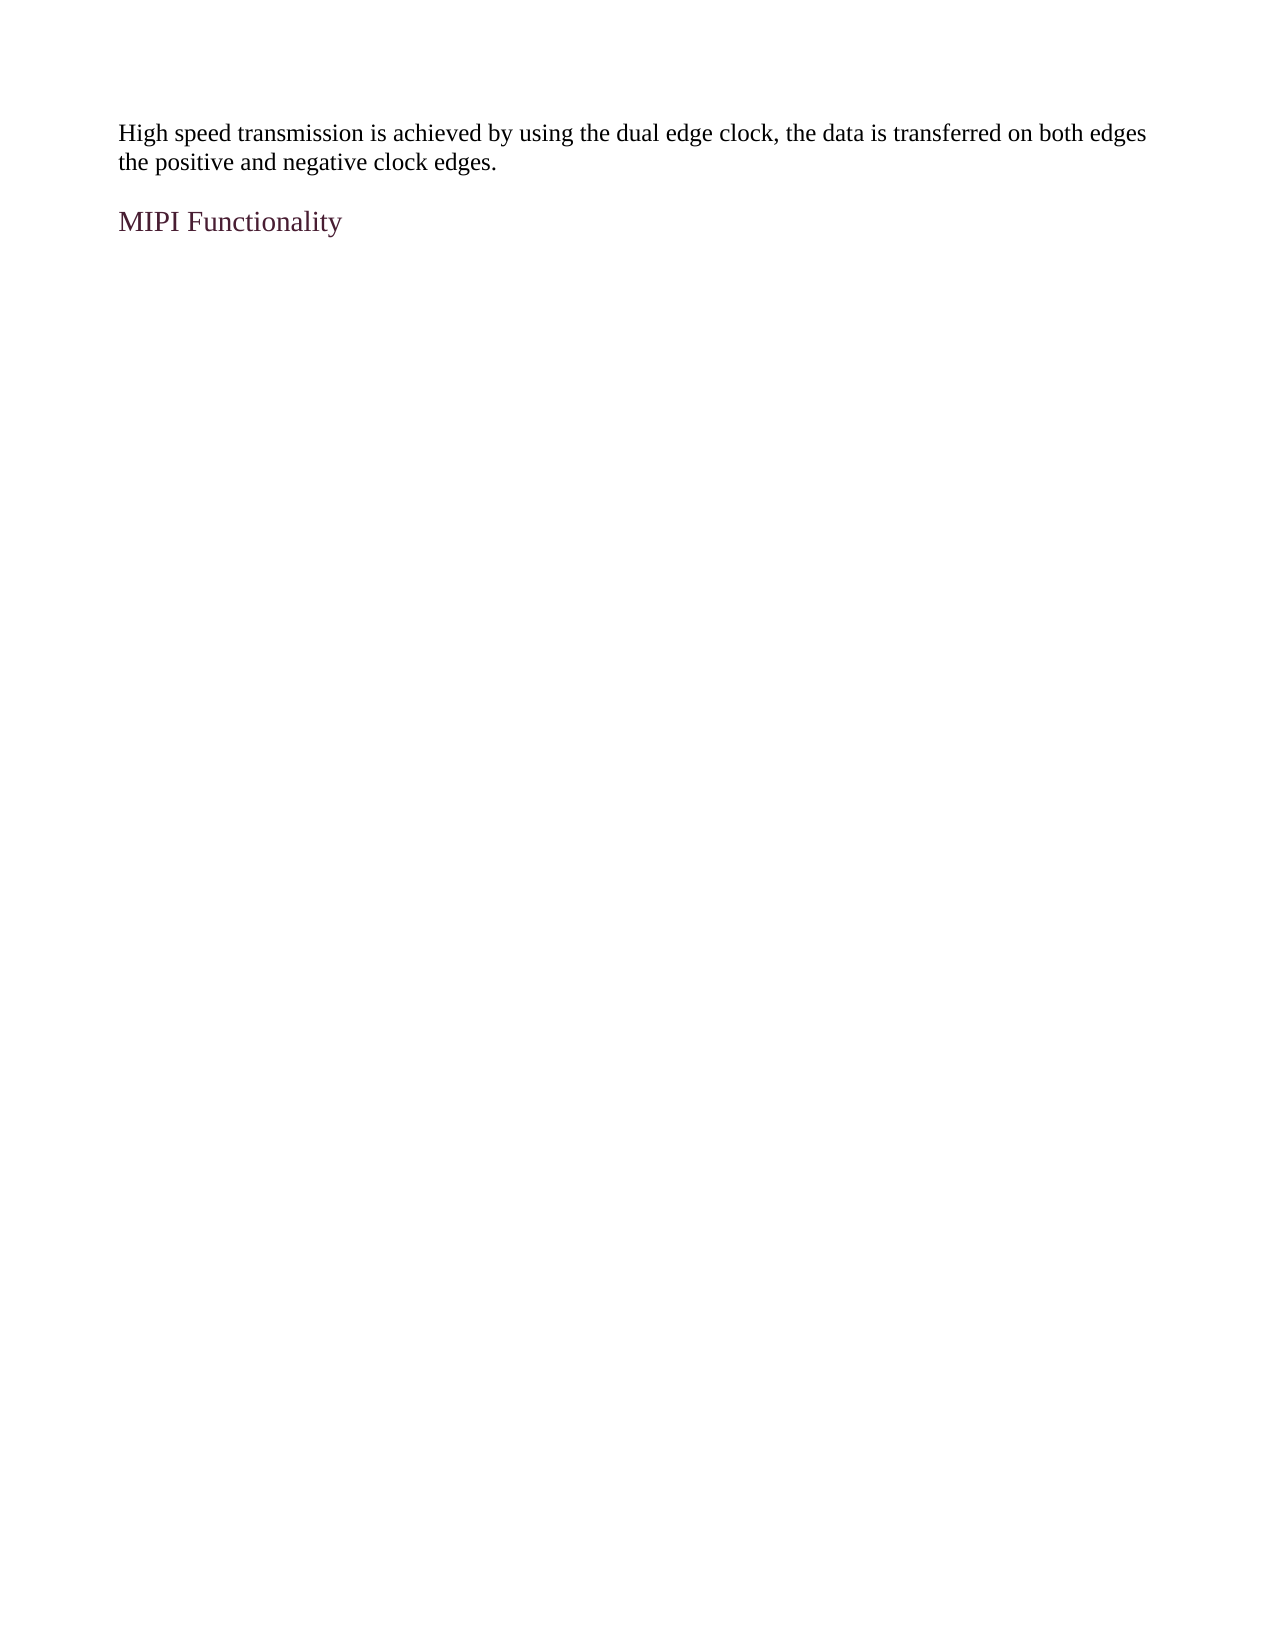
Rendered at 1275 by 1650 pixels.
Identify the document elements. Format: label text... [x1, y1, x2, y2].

text MIPI Functionality [118, 204, 1157, 238]
text High speed transmission is achieved by using the dual edge clock, the data is transferred on both edges the positive and negative clock edges. [118, 118, 1157, 176]
